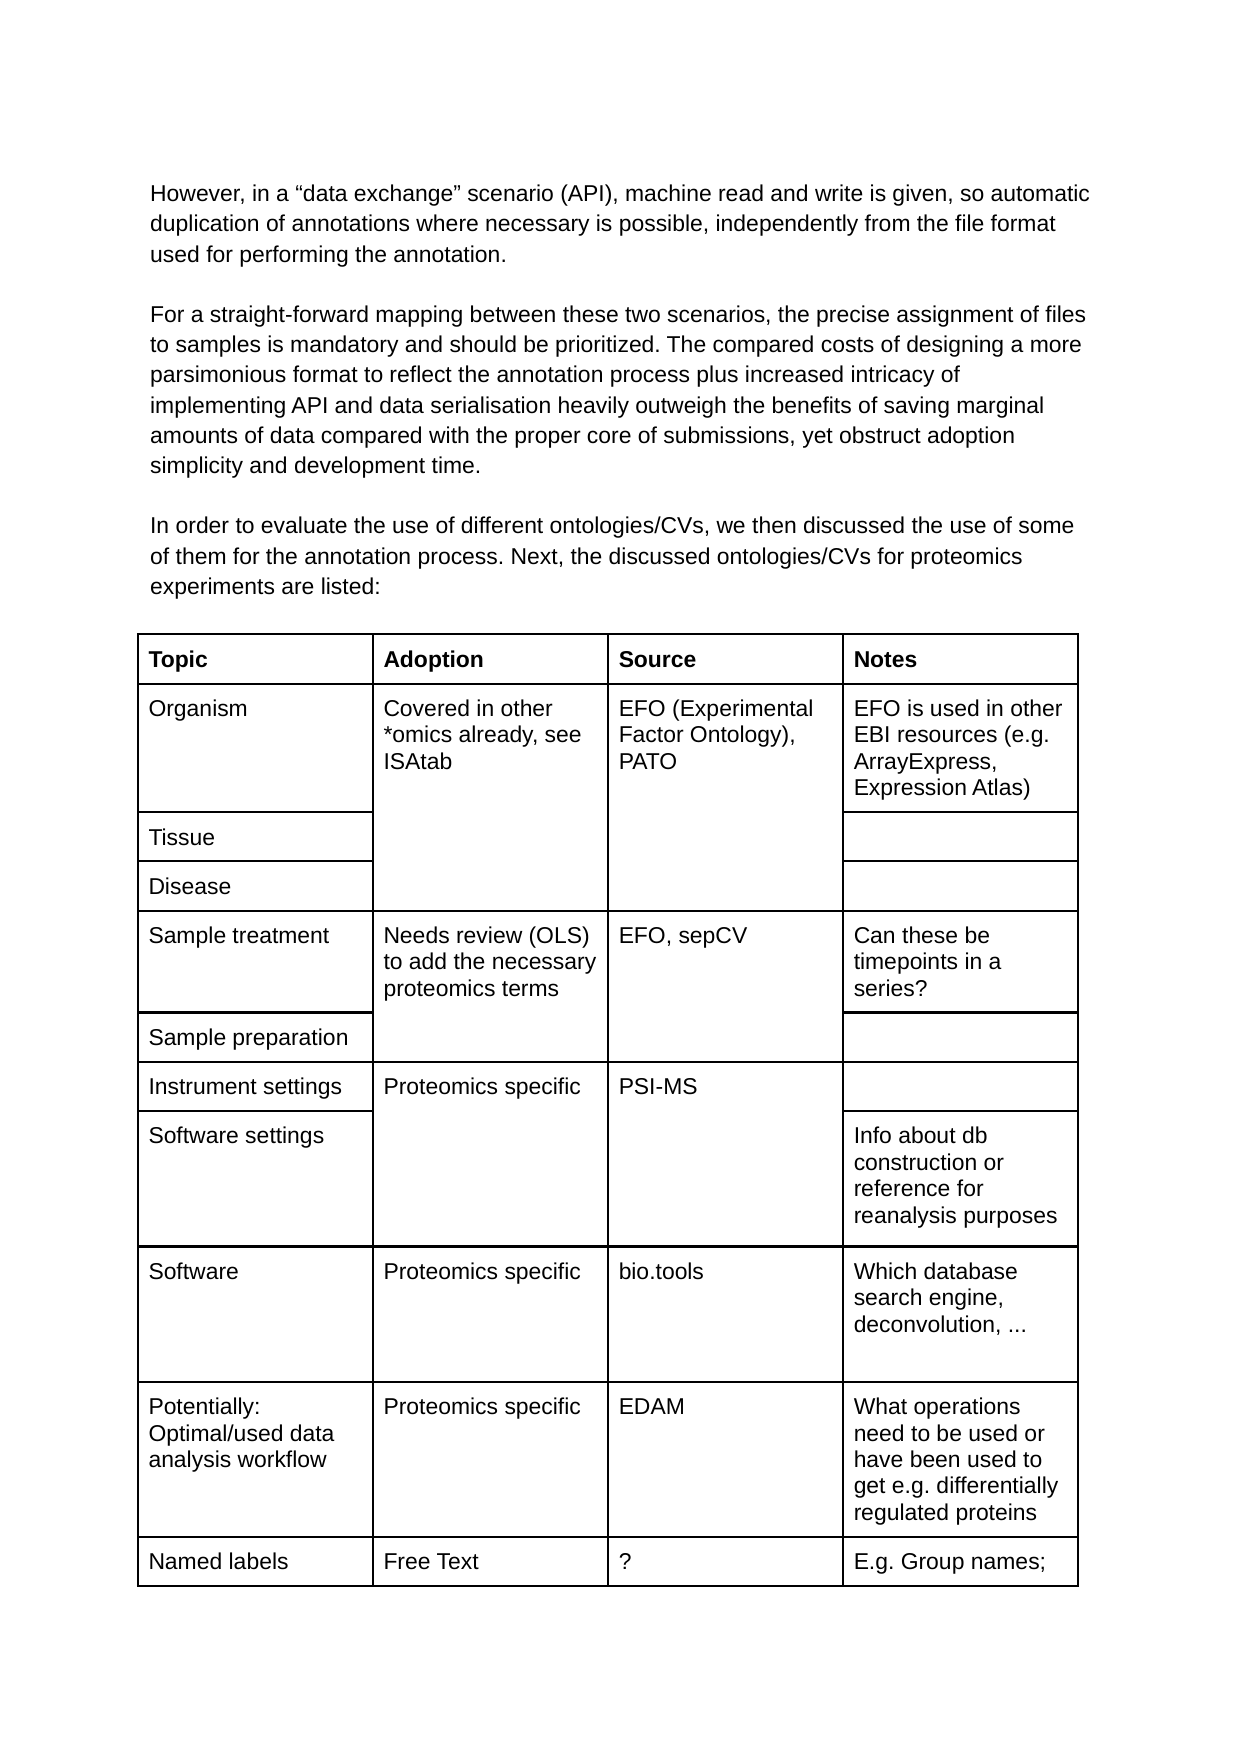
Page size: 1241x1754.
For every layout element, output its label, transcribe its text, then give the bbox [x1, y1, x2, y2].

table_cell Software settings [139, 1112, 372, 1245]
table_cell E.g. Group names; [844, 1538, 1077, 1585]
table_header Notes [844, 635, 1077, 683]
table_cell Sample preparation [139, 1014, 372, 1061]
table_cell Which database search engine, deconvolution, ... [844, 1248, 1077, 1381]
table_cell EFO, sepCV [609, 912, 842, 1061]
table_cell PSI-MS [609, 1063, 842, 1245]
table_cell Software [139, 1248, 372, 1381]
table_cell EFO is used in other EBI resources (e.g. ArrayExpress, Expression Atlas) [844, 685, 1077, 811]
table_cell Instrument settings [139, 1063, 372, 1110]
table_cell Covered in other *omics already, see ISAtab [374, 685, 607, 909]
table_header Adoption [374, 635, 607, 683]
text For a straight-forward mapping between these two scenarios, the precise assignment of files to samples is mandatory and should be prioritized. The compared costs of designing a more parsimonious format to reflect the annotation process plus increased intricacy of implementing API and data serialisation heavily outweigh the benefits of saving marginal amounts of data compared with the proper core of submissions, yet obstruct adoption simplicity and development time. [150, 301, 1090, 478]
table_cell [844, 862, 1077, 909]
table_cell What operations need to be used or have been used to get e.g. differentially regulated proteins [844, 1383, 1077, 1536]
table_cell [844, 813, 1077, 860]
table_cell Potentially: Optimal/used data analysis workflow [139, 1383, 372, 1536]
table_cell [844, 1014, 1077, 1061]
table_cell Sample treatment [139, 912, 372, 1011]
table_cell Proteomics specific [374, 1383, 607, 1536]
table_cell Named labels [139, 1538, 372, 1585]
table_cell Can these be timepoints in a series? [844, 912, 1077, 1011]
table_cell Free Text [374, 1538, 607, 1585]
table_cell Disease [139, 862, 372, 909]
table_header Topic [139, 635, 372, 683]
table_cell Organism [139, 685, 372, 811]
table_cell Needs review (OLS) to add the necessary proteomics terms [374, 912, 607, 1061]
table_cell Tissue [139, 813, 372, 860]
table_cell [844, 1063, 1077, 1110]
table_header Source [609, 635, 842, 683]
table_cell Proteomics specific [374, 1248, 607, 1381]
table_cell Proteomics specific [374, 1063, 607, 1245]
table_cell bio.tools [609, 1248, 842, 1381]
table_cell ? [609, 1538, 842, 1585]
table_cell Info about db construction or reference for reanalysis purposes [844, 1112, 1077, 1245]
table_cell EDAM [609, 1383, 842, 1536]
text In order to evaluate the use of different ontologies/CVs, we then discussed the use of some of them for the annotation process. Next, the discussed ontologies/CVs for proteomics experiments are listed: [150, 512, 1090, 599]
text However, in a “data exchange” scenario (API), machine read and write is given, so automatic duplication of annotations where necessary is possible, independently from the file format used for performing the annotation. [150, 180, 1090, 267]
table_cell EFO (Experimental Factor Ontology), PATO [609, 685, 842, 909]
